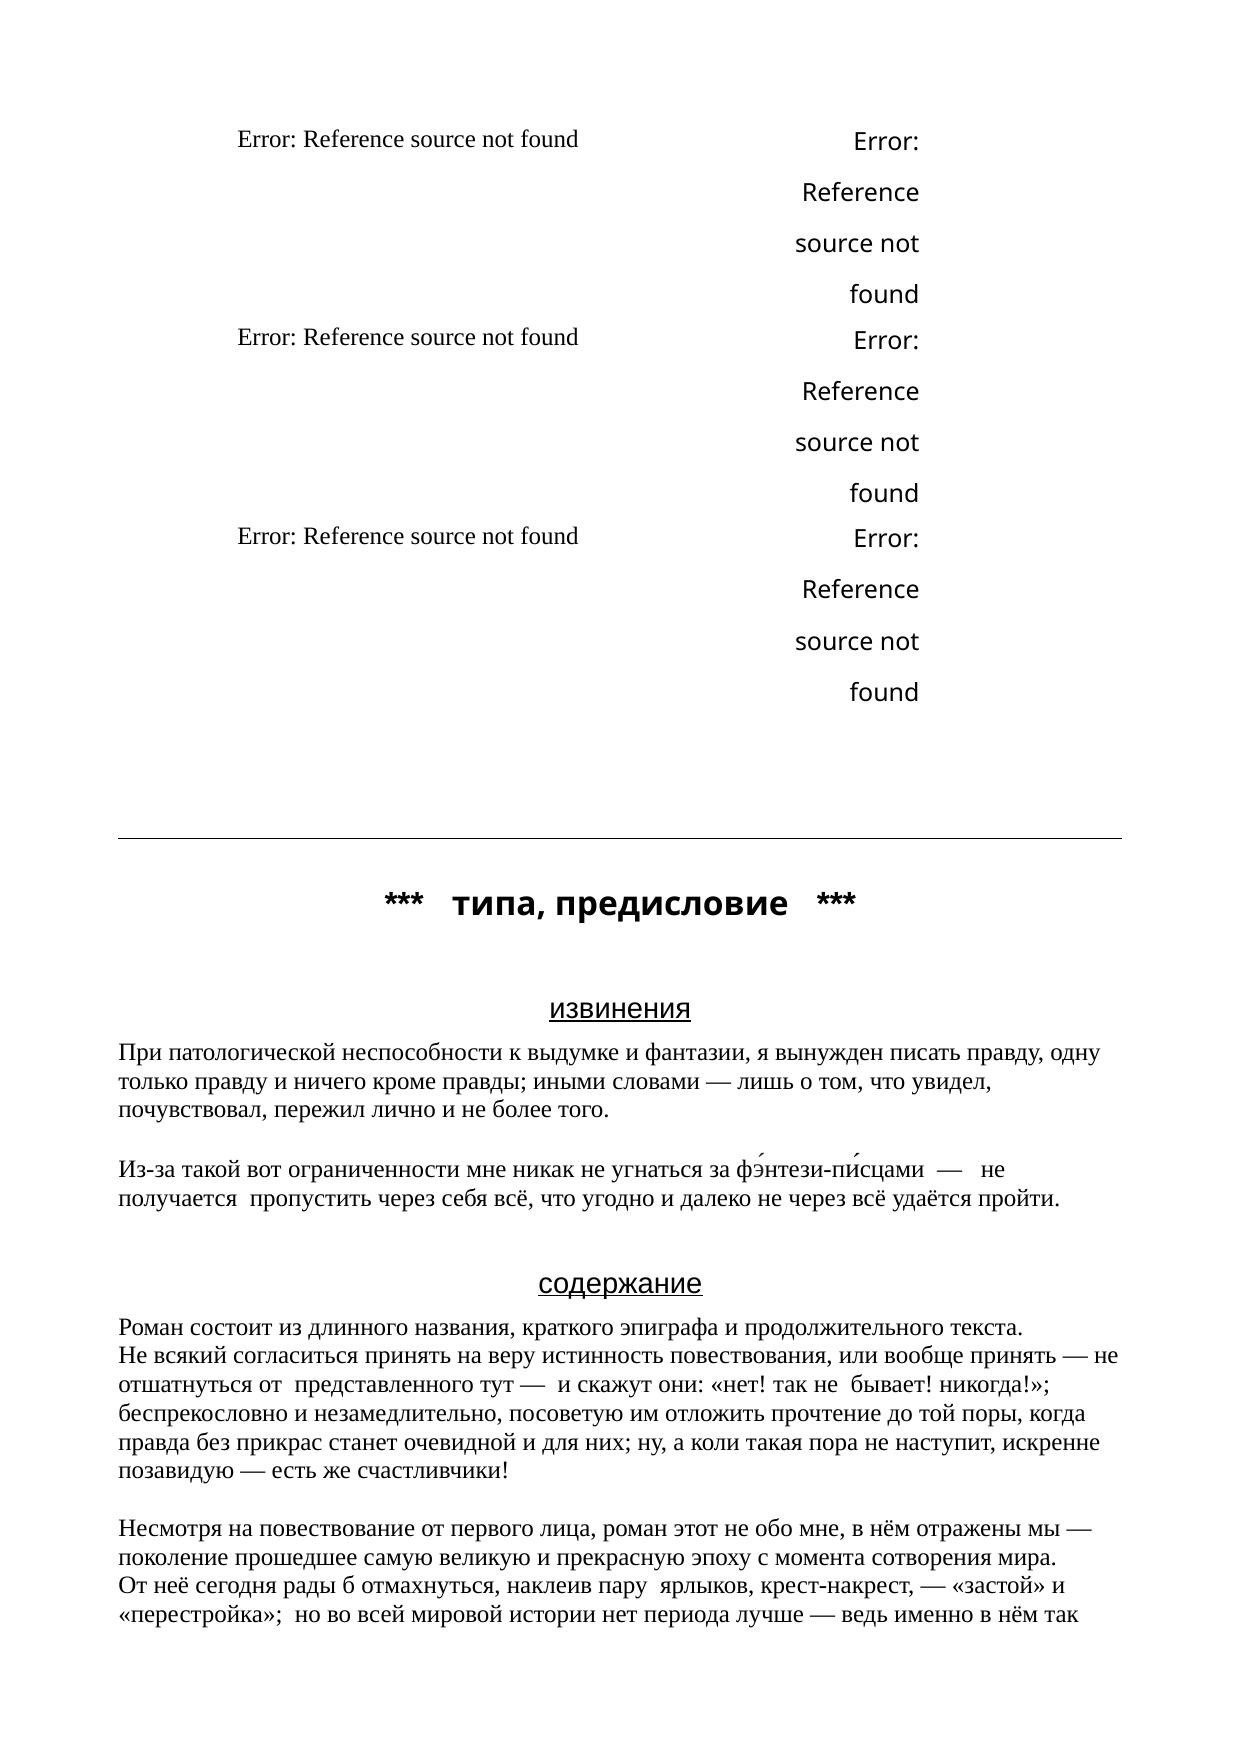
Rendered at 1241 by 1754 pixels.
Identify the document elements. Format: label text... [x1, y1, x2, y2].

text Несмотря на повествование от первого лица, роман этот не обо мне, в нём отражены мы — поколение прошедшее самую великую и прекрасную эпоху с момента сотворения мира. [118, 1513, 1122, 1571]
table_cell Error: Reference source not found [231, 118, 728, 317]
text Не всякий согласиться принять на веру истинность повествования, или вообще принять — не отшатнуться от представленного тут — и скажут они: «нет! так не бывает! никогда!»; беспрекословно и незамедлительно, посоветую им отложить прочтение до той поры, когда правда без прикрас станет очевидной и для них; ну, а коли такая пора не наступит, искренне позавидую — есть же счастливчики! [118, 1341, 1122, 1484]
text Роман состоит из длинного названия, краткого эпиграфа и продолжительного текста. [118, 1312, 1122, 1341]
subtitle *** типа, предисловие *** [118, 879, 1122, 925]
subtitle содержание [118, 1266, 1122, 1299]
text Из-за такой вот ограниченности мне никак не угнаться за фэ́нтези-пи́сцами — не получается пропустить через себя всё, что угодно и далеко не через всё удаётся пройти. [118, 1152, 1122, 1212]
text От неё сегодня рады б отмахнуться, наклеив пару ярлыков, крест-накрест, — «застой» и «перестройка»; но во всей мировой истории нет периода лучше — ведь именно в нём так [118, 1571, 1122, 1628]
table_cell Error: Reference source not found [728, 515, 925, 714]
table_cell Error: Reference source not found [728, 118, 925, 317]
table_cell Error: Reference source not found [728, 317, 925, 515]
text При патологической неспособности к выдумке и фантазии, я вынужден писать правду, одну только правду и ничего кроме правды; иными словами — лишь о том, что увидел, почувствовал, пережил лично и не более того. [118, 1037, 1122, 1123]
subtitle извинения [118, 991, 1122, 1024]
table_cell Error: Reference source not found [231, 317, 728, 515]
table_cell Error: Reference source not found [231, 515, 728, 714]
